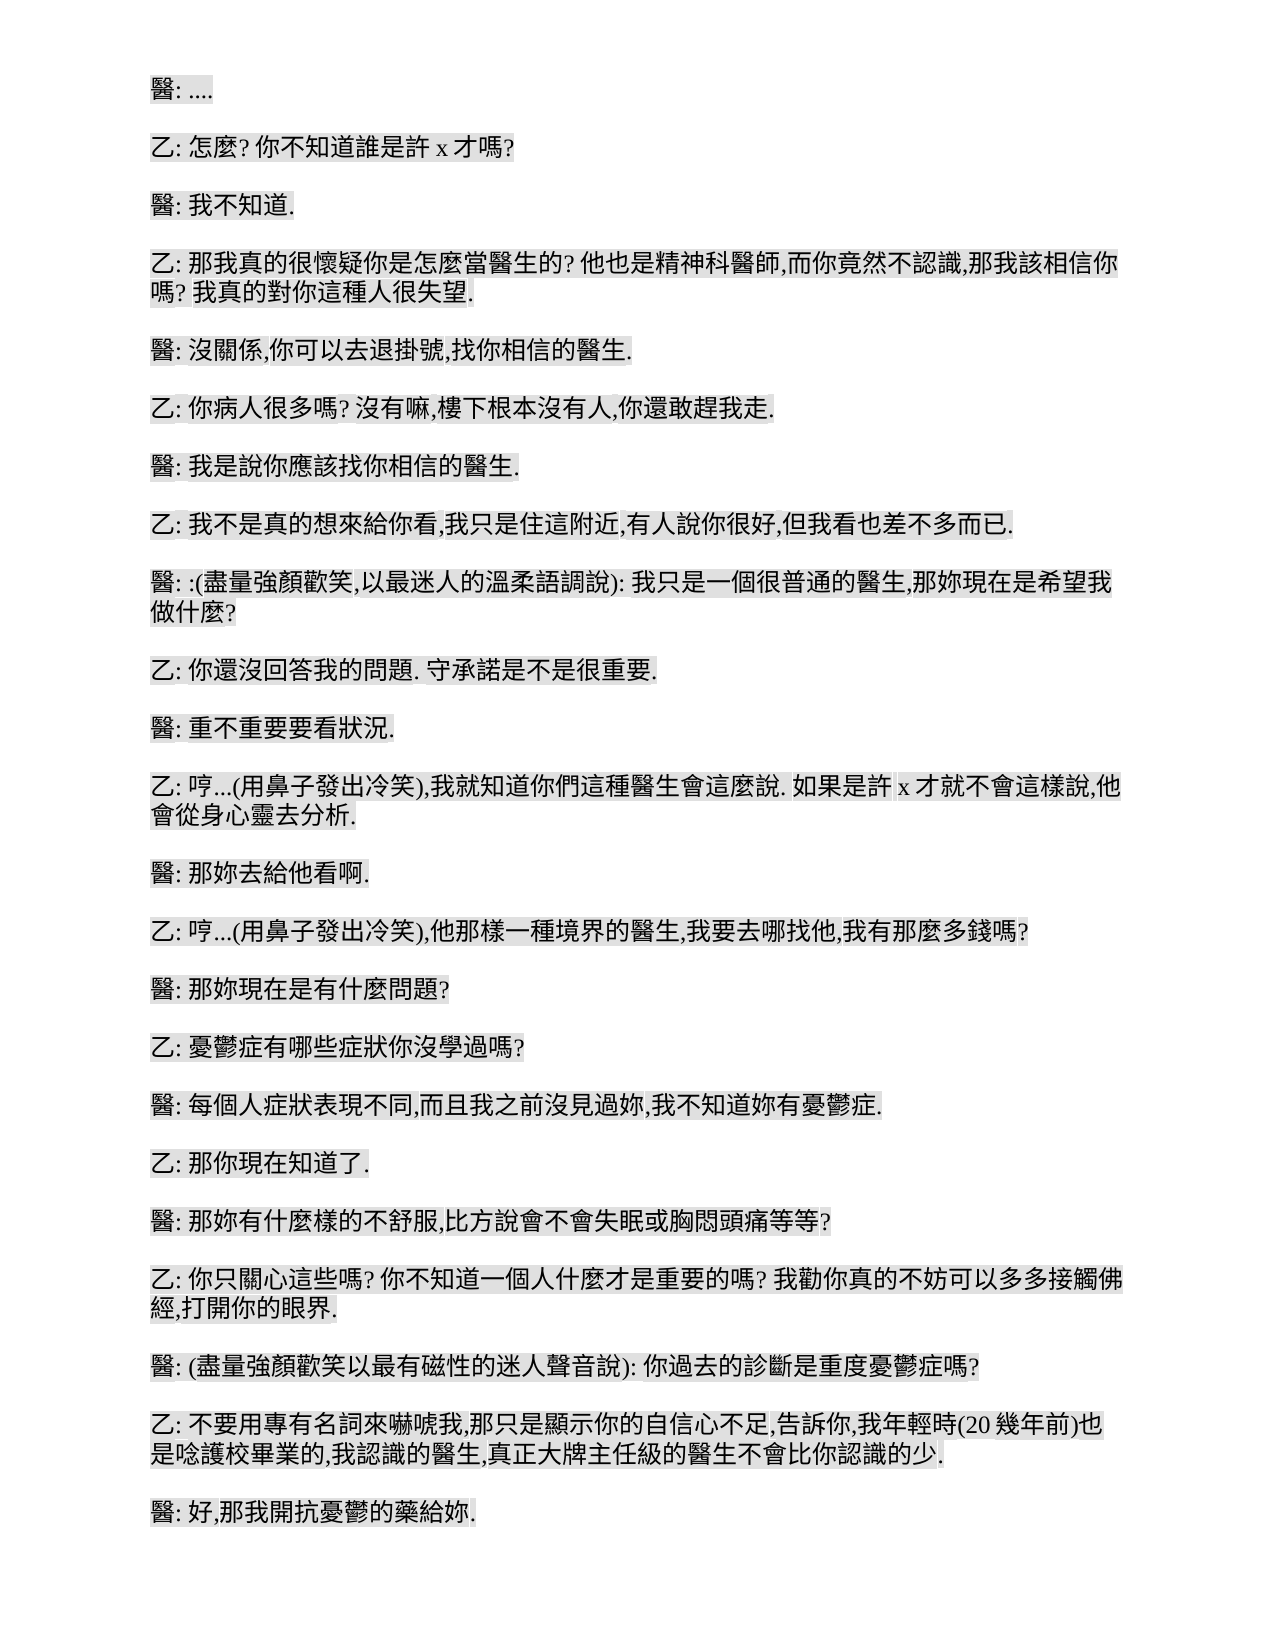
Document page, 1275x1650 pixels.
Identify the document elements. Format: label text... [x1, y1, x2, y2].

text 病患乙(初診):.... 醫: 請問哪裡不舒服嗎? (跟算命先生一樣,憑第一眼,我就隨手在病歷上寫下self-righteous, argumentative, aggressive (自以為是,好辯,侵略性) 乙: 醫生,你是哪一種醫生? 醫: 我是精神科醫生. 乙: 我老實告訴你啦,我什麼醫生都認識啦,像你這樣的醫生我也看很多了啦. 醫: 嗯,所以呢? 乙: (斜眼看人,警戒) 醫:(盡量強顏歡笑,以最迷人的溫柔語調說): 那妳是哪裡不舒服. 乙:我問你,人是不是應該守承諾? 醫: 妳能不能直接講妳的問題. 乙: 你知道嗎,如果一個人,特別是當一個父親不守承諾,會對小孩的心靈產生多大的傷害你知道嗎? 醫: 所以...? 乙: 所以這就是我來找你的原因. 醫: 怎麼說? 乙: 我已經說了. 你沒在聽嗎? 你們醫生就只會想要趕快結束談話趕快開藥了事. 醫: 那妳有什麼樣的症狀或不舒服? 乙: 你為什麼要問我症狀? 你這種醫生我真是看太多了. 醫: :(盡量強顏歡笑,以最迷人的溫柔語調說): 所以....? 乙: 我都是每天聽許x才醫師的開示. 醫: .... 乙: 怎麼? 你不知道誰是許x才嗎? 醫: 我不知道. 乙: 那我真的很懷疑你是怎麼當醫生的? 他也是精神科醫師,而你竟然不認識,那我該相信你嗎? 我真的對你這種人很失望. 醫: 沒關係,你可以去退掛號,找你相信的醫生. 乙: 你病人很多嗎? 沒有嘛,樓下根本沒有人,你還敢趕我走. 醫: 我是說你應該找你相信的醫生. 乙: 我不是真的想來給你看,我只是住這附近,有人說你很好,但我看也差不多而已. 醫: :(盡量強顏歡笑,以最迷人的溫柔語調說): 我只是一個很普通的醫生,那妳現在是希望我做什麼? 乙: 你還沒回答我的問題. 守承諾是不是很重要. 醫: 重不重要要看狀況. 乙: 哼...(用鼻子發出冷笑),我就知道你們這種醫生會這麼說. 如果是許x才就不會這樣說,他會從身心靈去分析. 醫: 那妳去給他看啊. 乙: 哼...(用鼻子發出冷笑),他那樣一種境界的醫生,我要去哪找他,我有那麼多錢嗎? 醫: 那妳現在是有什麼問題? 乙: 憂鬱症有哪些症狀你沒學過嗎? 醫: 每個人症狀表現不同,而且我之前沒見過妳,我不知道妳有憂鬱症. 乙: 那你現在知道了. 醫: 那妳有什麼樣的不舒服,比方說會不會失眠或胸悶頭痛等等? 乙: 你只關心這些嗎? 你不知道一個人什麼才是重要的嗎? 我勸你真的不妨可以多多接觸佛經,打開你的眼界. 醫: (盡量強顏歡笑以最有磁性的迷人聲音說): 你過去的診斷是重度憂鬱症嗎? 乙: 不要用專有名詞來嚇唬我,那只是顯示你的自信心不足,告訴你,我年輕時(20幾年前)也是唸護校畢業的,我認識的醫生,真正大牌主任級的醫生不會比你認識的少. 醫: 好,那我開抗憂鬱的藥給妳. 乙: 你們這種醫生就只會開藥. 醫: 重度憂鬱症的第一線治療原則就是藥物治療. 乙:....(拒絕說話,沉默揮手表示不願講話,同時也要我閉嘴) 醫: (盡量強顏歡笑以最有磁性的迷人聲音說):平常情緒很不好嗎? (這是一句廢話) 乙: 我情緒很好,你不要隨便對我污名化,這樣我可以告你毀謗. 醫: 那妳平常有些什麼煩惱嗎? 乙: 我已經告訴你了. 我恨我爸爸,他沒資格當一個父親. 醫: 為什麼? 乙: 我在11 歲那一年,考試得了一百分,我很聰明,什麼考試都難不倒我,我只是不屑念書而已. 醫: 然後呢? 乙: 我爸說我若考一百分就要送我一個我很想要的皮包. 醫: 結果呢? 乙: 我已經告訴你了,如果你真的是一個專業的醫生就不會這樣問. 醫: 結果他沒買皮包給妳? 乙: ....(開始痛哭) 醫: 可是妳11歲的事,那不就是35年前的事了? 乙: ....(繼續痛哭) 醫: (趕緊遞上衛生紙並以最溫柔體貼的聲音說): 所以35年了妳還是覺得很難過. 乙: (開始進入飛常冗長的細節描述與角色扮演式的歷史事件原音重現) 已經原音重現20分鐘了. 醫: (企圖打斷似乎可以講上三小時的原音重現)妳不要難過啊,而且這些事都已經是很久以前的事了,慢慢應該讓它成為過去吧. 乙: (暴怒!!!!!!) 你講這個是什麼屁話?!!! 什麼叫很久以前的事. 我有做錯嗎? 我沒有做錯,我還考了一百分,為什麼我卻沒有得到我應得的? 我對你這種醫生真的很失望,為什麼要叫我忘記以前的事?!!!(尖叫) 醫: 那妳是希望我告訴妳說,妳記憶力真好,三四十年的事都還記得,請繼續切記不要忘嗎? 乙: (搖頭,做出不屑而且很無奈的斜視表情): 如果是許x才醫師就會說: 我知道這會讓妳很心碎很難忘記,但我相信以妳的能力妳的胸襟一定可以慢慢把它忘記. 醫: 嗯,沒錯,許醫師講得真好,我就是這個意思. 乙: (搖頭,用鼻子做出不屑的聲音說): 你不要以為我是來給你看病,我告訴你,我們家是很有名望的,我只是無聊順便來看一下你們這間診所,順便聊聊. 醫: 所以你一直忘不了這件事因此心裏很憂鬱? 但是其實應該說是你本身有重度憂鬱症,所以才會一些很負面的想法一直忘不掉. 乙: 我也是學醫的,這個你不用教我,我比你懂. 醫: 好,那我需要開藥給你嗎? 乙: 我要去見我父親. 醫: 妳父親沒跟妳住一起嗎? 乙: 他早就死了. 醫: 那妳怎麼見他? 乙: 我會用佛教的精神力量跟他會合. 醫: 他過世多久了? 乙: 68歲過世. 醫: 這樣是多久? 乙: 你不會自己算嗎?! 醫: (無奈)好吧. 乙: 他死14年了. 醫: 嗯,好. 那我需要開藥嗎? 妳肯吃嗎? 乙: 我也是學醫的,該不該吃我自己知道. 醫: 妳有吃過嗎? 乙: 沒有,我不需要. 我用愛心和包容心就可以化解. 醫生你真的需要多看經書. 醫: 好,那我就不開藥了. 但我還是應該告訴妳,憂鬱症就是一種身體的病,不是什麼心病,它就跟比方說糖尿病一樣,糖尿病是某一種內分泌例如胰島素出了問題,憂鬱症也一樣,也是一些腦神經傳導物質出了問題,我沒見過有治不好的憂鬱症. 乙: (用鼻子發出冷笑不屑的聲音說): 我也是學醫的,我見過太多沒有治好的憂鬱症,像我就是了. 醫: 妳應該說有太多憂鬱症病人根本不願意接受治療. 乙: 你真的需要多聽聽佛經,多聽聽許醫師的開示,他都不必開藥,直接用話語就點醒我們. 醫: 可是妳聽他開示或念佛經這麼久,憂鬱症不是也沒有好嗎? 乙: 但是我學到了智慧,學到了愛心和包容心,學到怎麼去包容宇宙萬物. 醫: 嗯,好. 那我就不開藥了. 乙: 我還是要開藥. 醫: 妳不是說只要講經就好了? 乙: 吃藥我會更有力量去體現佛法. 你就開a, b, c三種藥給我. 醫: 為什麼一定要a, b, c這三種藥? 乙: 這是我的經驗,請你尊重我的用藥權利. 醫: 好吧. 但是這些藥必須定期服用才有療效. 乙: 我也是學醫的,我會比你更不懂嗎? 醫: 好.那妳去拿藥. 乙: 我真的要建議像你們這種醫生應該要好好培養一些智慧,你不要誤會,我不是真的要來給你看病,我只是路過順便來看看,順便跟你聊聊,我一般不會去給像你們這種層級的醫生看. 醫: (知道終於要結束痛苦而冗長將近40分鐘的談話,終於可以放心講話,露出真心的燦爛迷死人笑容說): 對對對,我知道妳也是學醫的,耽誤你這麼多時間真不好意思,我只會看一些比較簡單的小毛病,程度太高的病人應該找其它醫生看. [150, 75, 1125, 1556]
